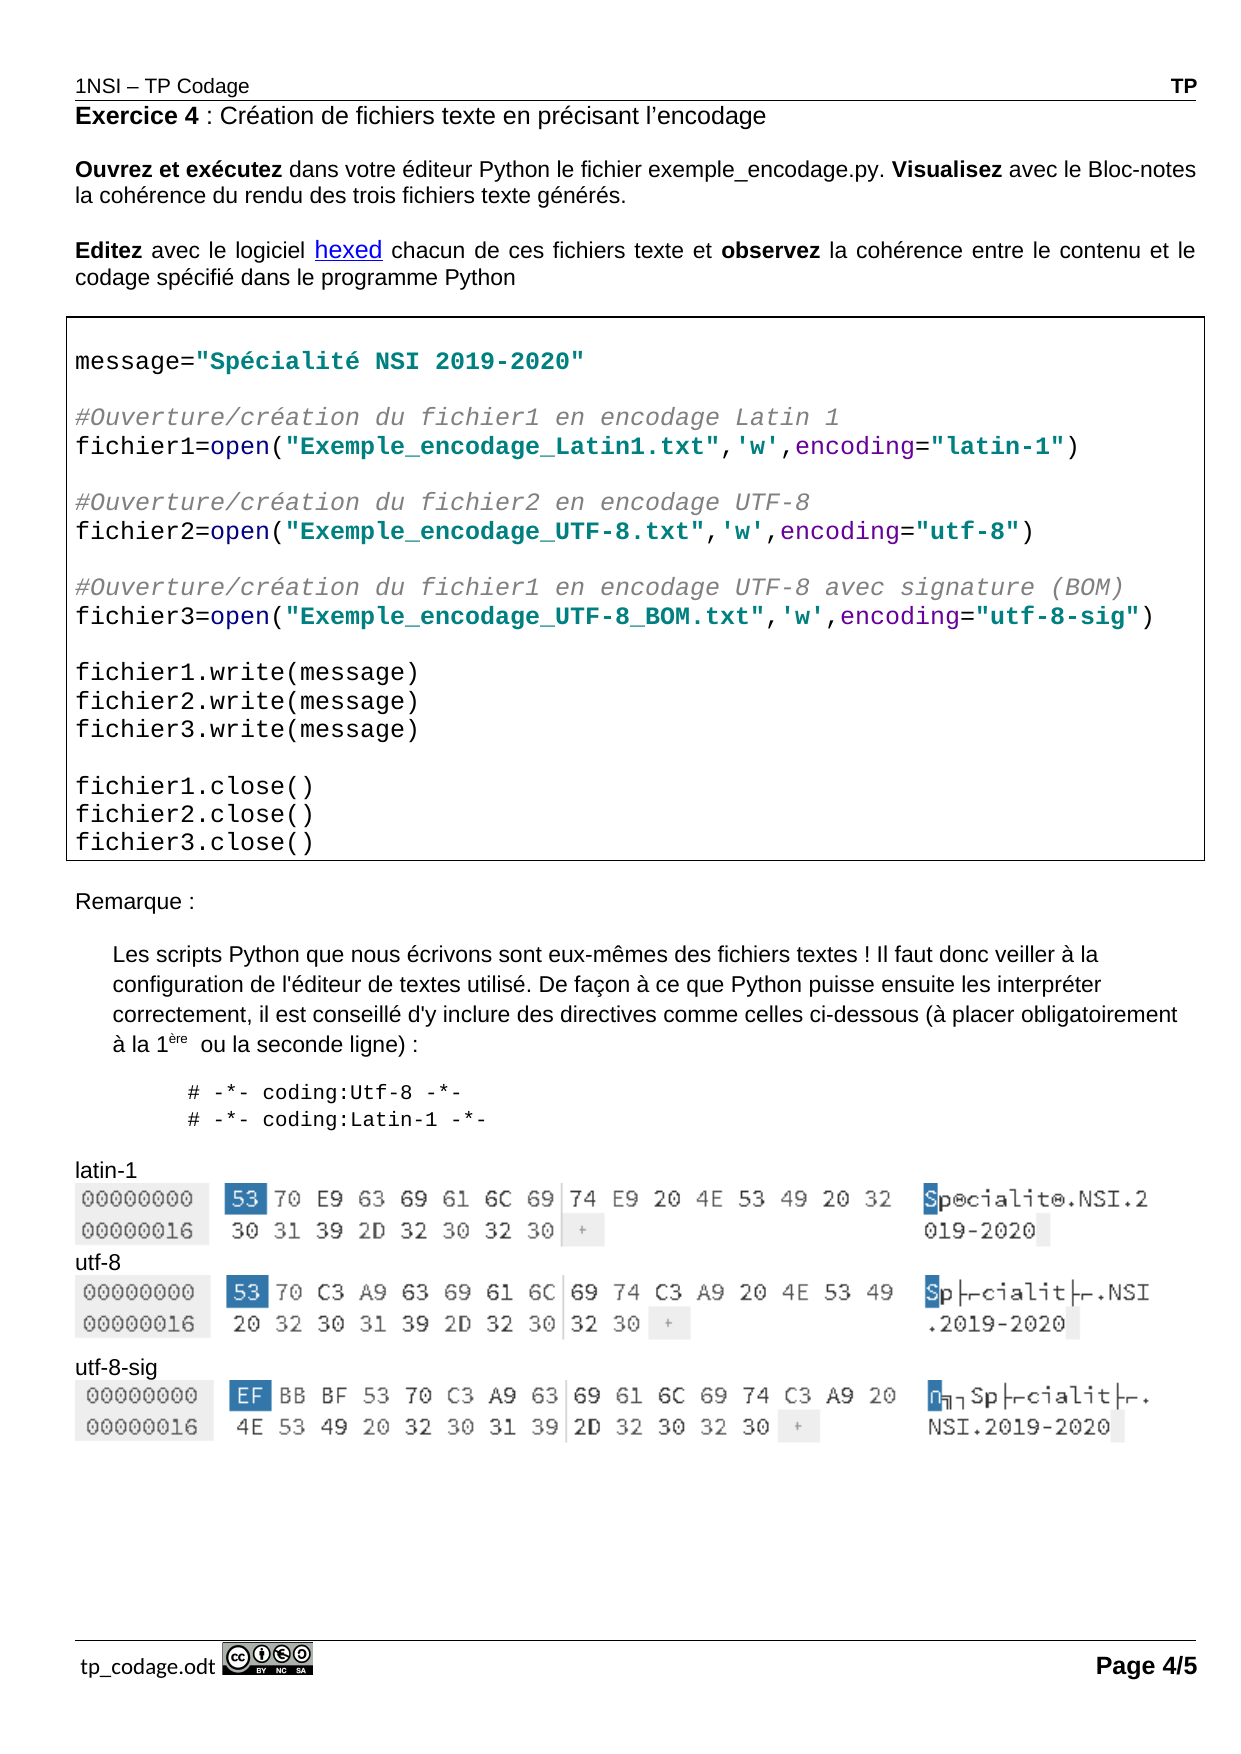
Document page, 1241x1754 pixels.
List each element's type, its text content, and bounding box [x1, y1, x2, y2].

text utf-8-sig [75, 1354, 1196, 1380]
text Exercice 4 : Création de fichiers texte en précisant l’encodage [75, 101, 1196, 129]
picture [75, 1183, 1160, 1250]
text Editez avec le logiciel hexed chacun de ces fichiers texte et observez la cohérence entre le contenu et le codage spécifié dans le programme Python [75, 235, 1196, 290]
picture [75, 1275, 1174, 1354]
text Remarque : [75, 888, 1196, 914]
picture [222, 1642, 313, 1675]
list # -*- coding:Latin-1 -*- [187, 1109, 1196, 1133]
picture [75, 1380, 1161, 1449]
text Ouvrez et exécutez dans votre éditeur Python le fichier exemple_encodage.py. Visualisez avec le Bloc-notes la cohérence du rendu des trois fichiers texte générés. [75, 156, 1196, 209]
text latin-1 [75, 1157, 1196, 1184]
list # -*- coding:Utf-8 -*- [187, 1082, 1196, 1106]
text Les scripts Python que nous écrivons sont eux-mêmes des fichiers textes ! Il faut donc veiller à la configuration de l'éditeur de textes utilisé. De façon à ce que Python puisse ensuite les interpréter correctement, il est conseillé d'y inclure des directives comme celles ci-dessous (à placer obligatoirement à la 1ère ou la seconde ligne) : [112, 941, 1196, 1057]
text message="Spécialité NSI 2019-2020" #Ouverture/création du fichier1 en encodage Latin 1 fichier1=open("Exemple_encodage_Latin1.txt",'w',encoding="latin-1") #Ouverture/création du fichier2 en encodage UTF-8 fichier2=open("Exemple_encodage_UTF-8.txt",'w',encoding="utf-8") #Ouverture/création du fichier1 en encodage UTF-8 avec signature (BOM) fichier3=open("Exemple_encodage_UTF-8_BOM.txt",'w',encoding="utf-8-sig") fichier1.write(message) fichier2.write(message) fichier3.write(message) fichier1.close() fichier2.close() fichier3.close() [67, 345, 1204, 860]
text utf-8 [75, 1249, 1196, 1276]
